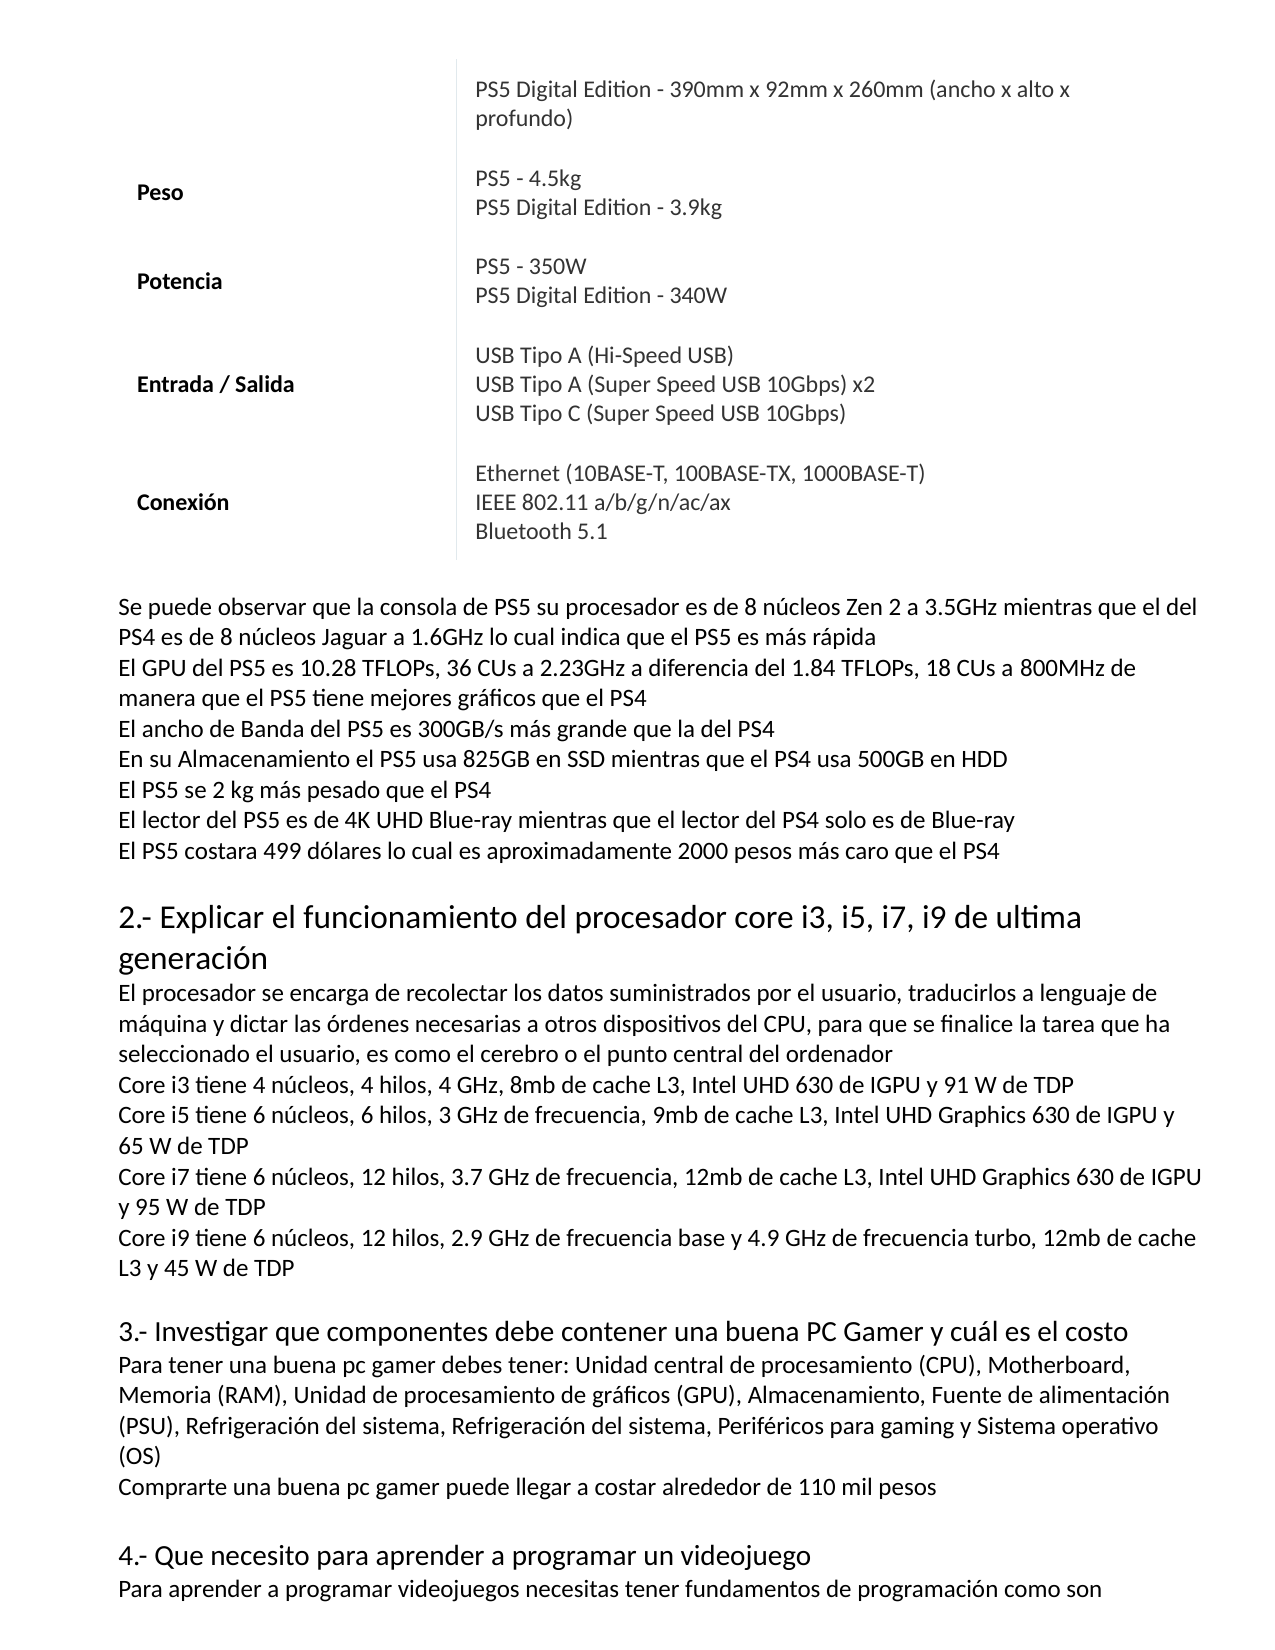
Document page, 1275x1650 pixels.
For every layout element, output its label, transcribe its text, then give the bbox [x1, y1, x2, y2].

text El GPU del PS5 es 10.28 TFLOPs, 36 CUs a 2.23GHz a diferencia del 1.84 TFLOPs, 18 CUs a 800MHz de manera que el PS5 tiene mejores gráficos que el PS4 [118, 652, 1205, 713]
text El lector del PS5 es de 4K UHD Blue-ray mientras que el lector del PS4 solo es de Blue-ray [118, 804, 1205, 835]
table_cell Peso [118, 148, 456, 236]
text 2.- Explicar el funcionamiento del procesador core i3, i5, i7, i9 de ultima generación [118, 896, 1205, 978]
text 3.- Investigar que componentes debe contener una buena PC Gamer y cuál es el costo [118, 1313, 1205, 1349]
text Se puede observar que la consola de PS5 su procesador es de 8 núcleos Zen 2 a 3.5GHz mientras que el del PS4 es de 8 núcleos Jaguar a 1.6GHz lo cual indica que el PS5 es más rápida [118, 591, 1205, 652]
text Core i9 tiene 6 núcleos, 12 hilos, 2.9 GHz de frecuencia base y 4.9 GHz de frecuencia turbo, 12mb de cache L3 y 45 W de TDP [118, 1222, 1205, 1283]
text Para aprender a programar videojuegos necesitas tener fundamentos de programación como son [118, 1573, 1205, 1603]
text El procesador se encarga de recolectar los datos suministrados por el usuario, traducirlos a lenguaje de máquina y dictar las órdenes necesarias a otros dispositivos del CPU, para que se finalice la tarea que ha seleccionado el usuario, es como el cerebro o el punto central del ordenador [118, 978, 1205, 1069]
text 4.- Que necesito para aprender a programar un videojuego [118, 1537, 1205, 1573]
table_cell USB Tipo A (Hi-Speed USB) USB Tipo A (Super Speed USB 10Gbps) x2 USB Tipo C (Super Speed USB 10Gbps) [457, 325, 1190, 443]
text Core i5 tiene 6 núcleos, 6 hilos, 3 GHz de frecuencia, 9mb de cache L3, Intel UHD Graphics 630 de IGPU y 65 W de TDP [118, 1100, 1205, 1161]
text Core i3 tiene 4 núcleos, 4 hilos, 4 GHz, 8mb de cache L3, Intel UHD 630 de IGPU y 91 W de TDP [118, 1069, 1205, 1100]
text El ancho de Banda del PS5 es 300GB/s más grande que la del PS4 [118, 713, 1205, 743]
table_cell Ethernet (10BASE-T, 100BASE-TX, 1000BASE-T) IEEE 802.11 a/b/g/n/ac/ax Bluetooth 5.1 [457, 443, 1190, 560]
text Para tener una buena pc gamer debes tener: Unidad central de procesamiento (CPU), Motherboard, Memoria (RAM), Unidad de procesamiento de gráficos (GPU), Almacenamiento, Fuente de alimentación (PSU), Refrigeración del sistema, Refrigeración del sistema, Periféricos para gaming y Sistema operativo (OS) [118, 1349, 1205, 1471]
table_cell PS5 - 350W PS5 Digital Edition - 340W [457, 236, 1190, 325]
table_cell Entrada / Salida [118, 325, 456, 443]
table_cell PS5 Digital Edition - 390mm x 92mm x 260mm (ancho x alto x profundo) [457, 59, 1190, 148]
table_cell PS5 - 4.5kg PS5 Digital Edition - 3.9kg [457, 148, 1190, 236]
table_cell Potencia [118, 236, 456, 325]
table_cell [118, 59, 456, 148]
text El PS5 se 2 kg más pesado que el PS4 [118, 774, 1205, 804]
text El PS5 costara 499 dólares lo cual es aproximadamente 2000 pesos más caro que el PS4 [118, 835, 1205, 866]
text Comprarte una buena pc gamer puede llegar a costar alrededor de 110 mil pesos [118, 1471, 1205, 1502]
text Core i7 tiene 6 núcleos, 12 hilos, 3.7 GHz de frecuencia, 12mb de cache L3, Intel UHD Graphics 630 de IGPU y 95 W de TDP [118, 1161, 1205, 1222]
table_cell Conexión [118, 443, 456, 560]
text En su Almacenamiento el PS5 usa 825GB en SSD mientras que el PS4 usa 500GB en HDD [118, 743, 1205, 774]
